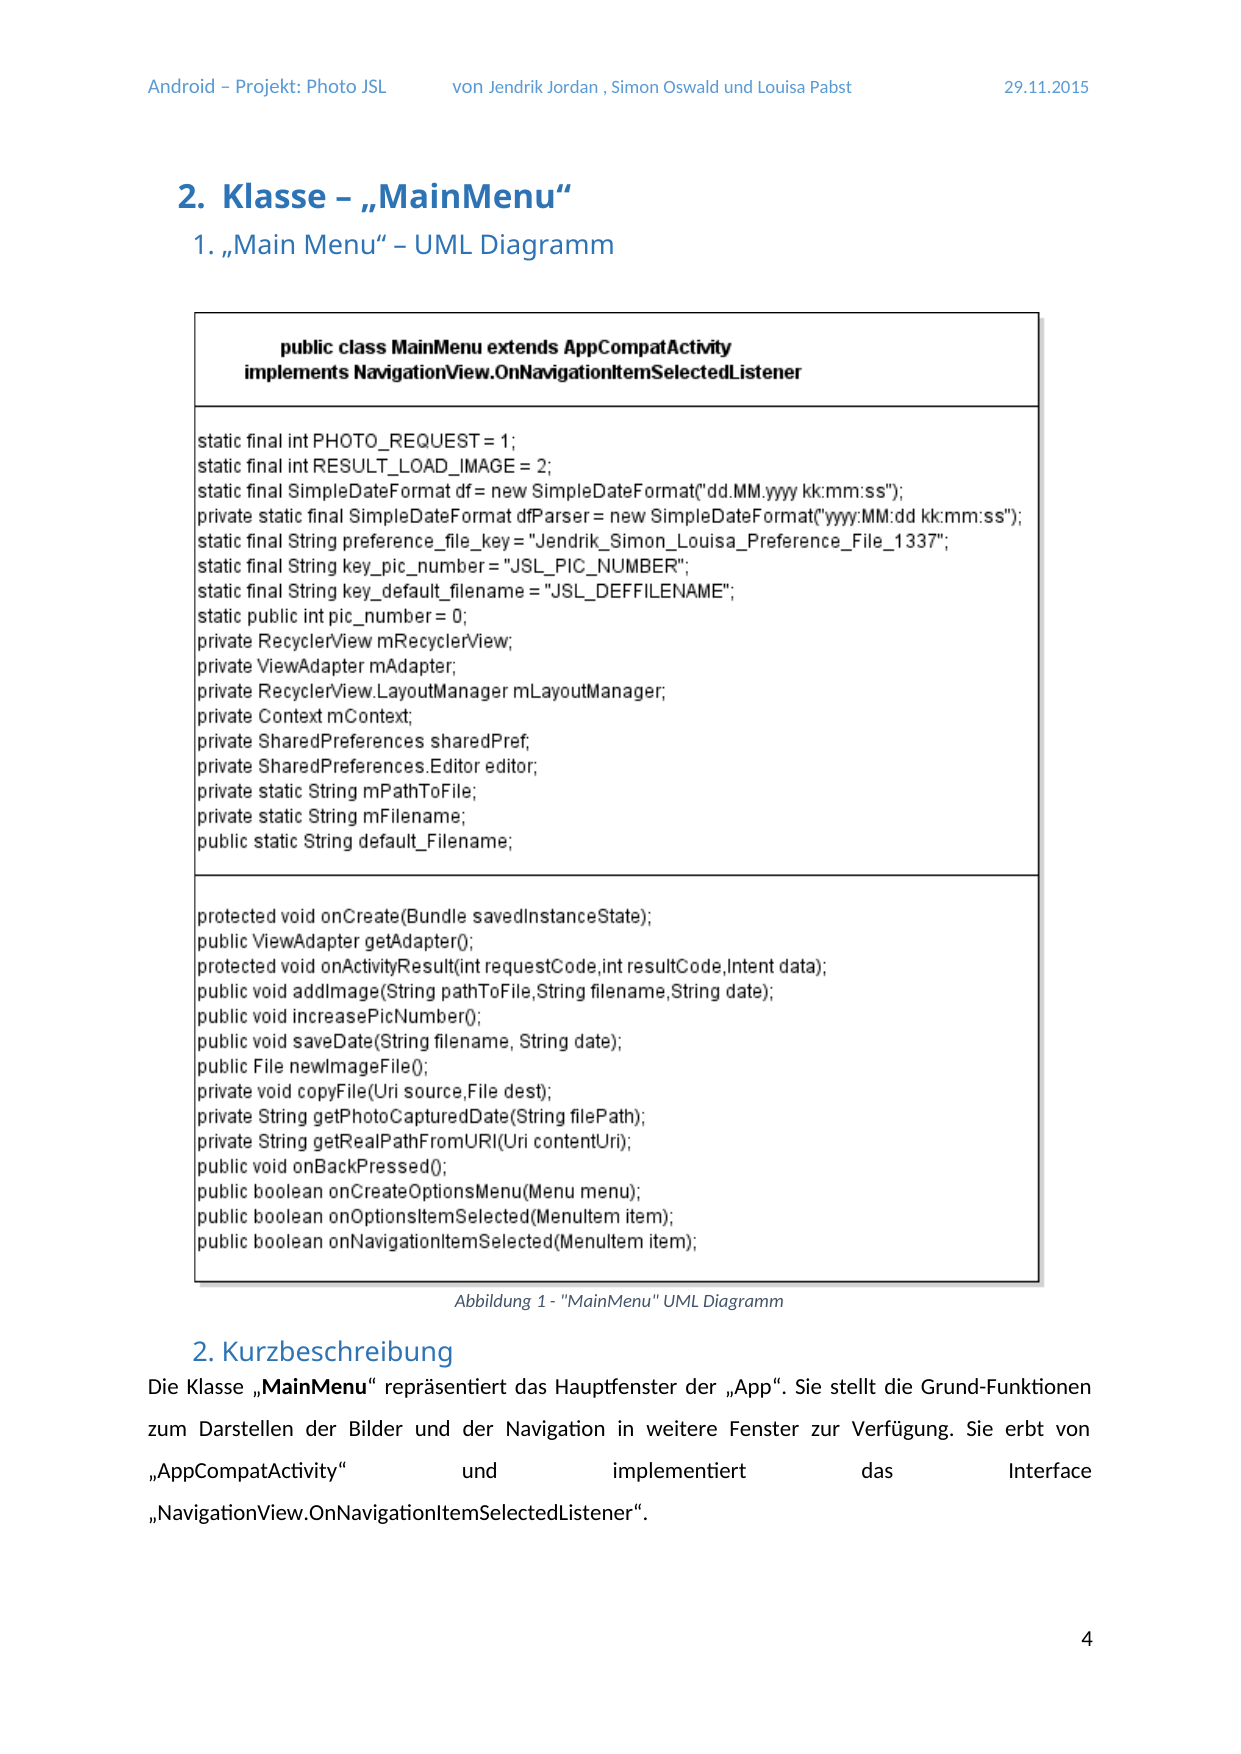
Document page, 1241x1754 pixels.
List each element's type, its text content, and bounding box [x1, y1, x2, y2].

picture [194, 312, 1046, 1289]
subtitle „Main Menu“ – UML Diagramm [192, 226, 1093, 263]
subtitle Klasse – „MainMenu“ [177, 173, 1093, 218]
text Die Klasse „MainMenu“ repräsentiert das Hauptfenster der „App“. Sie stellt die Grund-Funktionen zum Darstellen der Bilder und der Navigation in weitere Fenster zur Verfügung. Sie erbt von „AppCompatActivity“ und implementiert das Interface „NavigationView.OnNavigationItemSelectedListener“. [148, 1372, 1093, 1526]
text Abbildung 1 - "MainMenu" UML Diagramm [148, 312, 1093, 1312]
subtitle Kurzbeschreibung [192, 1332, 1093, 1369]
